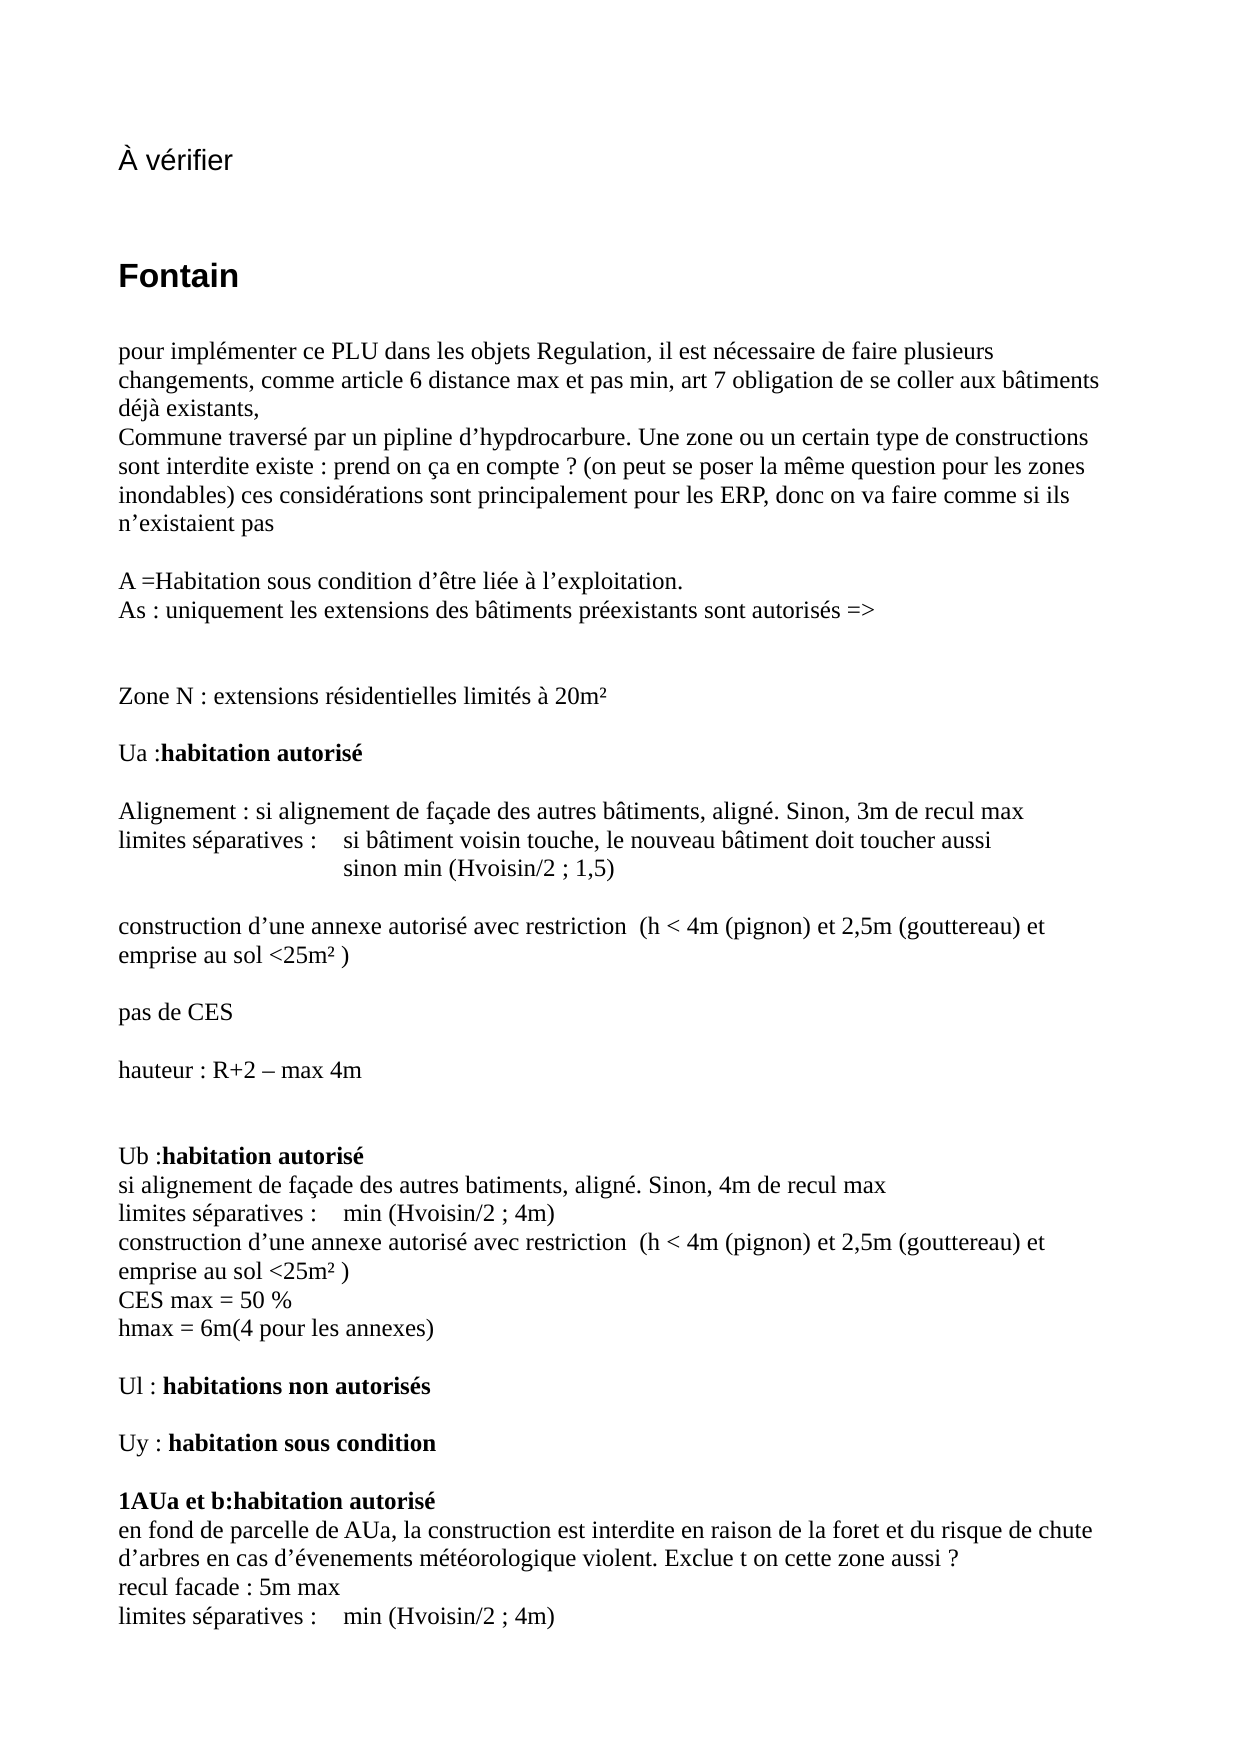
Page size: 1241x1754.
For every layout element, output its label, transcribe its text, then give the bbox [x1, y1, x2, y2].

text Uy : habitation sous condition [118, 1428, 1122, 1457]
text recul facade : 5m max [118, 1572, 1122, 1601]
subtitle À vérifier [118, 143, 1122, 177]
text pas de CES [118, 997, 1122, 1026]
text Ub :habitation autorisé [118, 1141, 1122, 1170]
text pour implémenter ce PLU dans les objets Regulation, il est nécessaire de faire plusieurs changements, comme article 6 distance max et pas min, art 7 obligation de se coller aux bâtiments déjà existants, [118, 336, 1122, 422]
text limites séparatives : min (Hvoisin/2 ; 4m) [118, 1601, 1122, 1630]
text Ul : habitations non autorisés [118, 1371, 1122, 1400]
text hauteur : R+2 – max 4m [118, 1055, 1122, 1083]
text limites séparatives : min (Hvoisin/2 ; 4m) [118, 1198, 1122, 1227]
text limites séparatives : si bâtiment voisin touche, le nouveau bâtiment doit toucher aussi [118, 825, 1122, 853]
text hmax = 6m(4 pour les annexes) [118, 1313, 1122, 1342]
text si alignement de façade des autres batiments, aligné. Sinon, 4m de recul max [118, 1170, 1122, 1198]
text construction d’une annexe autorisé avec restriction (h < 4m (pignon) et 2,5m (gouttereau) et emprise au sol <25m² ) [118, 1227, 1122, 1285]
text As : uniquement les extensions des bâtiments préexistants sont autorisés => [118, 595, 1122, 623]
text construction d’une annexe autorisé avec restriction (h < 4m (pignon) et 2,5m (gouttereau) et emprise au sol <25m² ) [118, 911, 1122, 968]
text sinon min (Hvoisin/2 ; 1,5) [118, 853, 1122, 882]
text en fond de parcelle de AUa, la construction est interdite en raison de la foret et du risque de chute d’arbres en cas d’évenements météorologique violent. Exclue t on cette zone aussi ? [118, 1515, 1122, 1572]
text A =Habitation sous condition d’être liée à l’exploitation. [118, 566, 1122, 595]
text CES max = 50 % [118, 1285, 1122, 1313]
text Commune traversé par un pipline d’hypdrocarbure. Une zone ou un certain type de constructions sont interdite existe : prend on ça en compte ? (on peut se poser la même question pour les zones inondables) ces considérations sont principalement pour les ERP, donc on va faire comme si ils n’existaient pas [118, 422, 1122, 537]
text Zone N : extensions résidentielles limités à 20m² [118, 681, 1122, 710]
subtitle Fontain [118, 256, 1122, 295]
text 1AUa et b:habitation autorisé [118, 1486, 1122, 1515]
text Alignement : si alignement de façade des autres bâtiments, aligné. Sinon, 3m de recul max [118, 796, 1122, 825]
text Ua :habitation autorisé [118, 738, 1122, 767]
